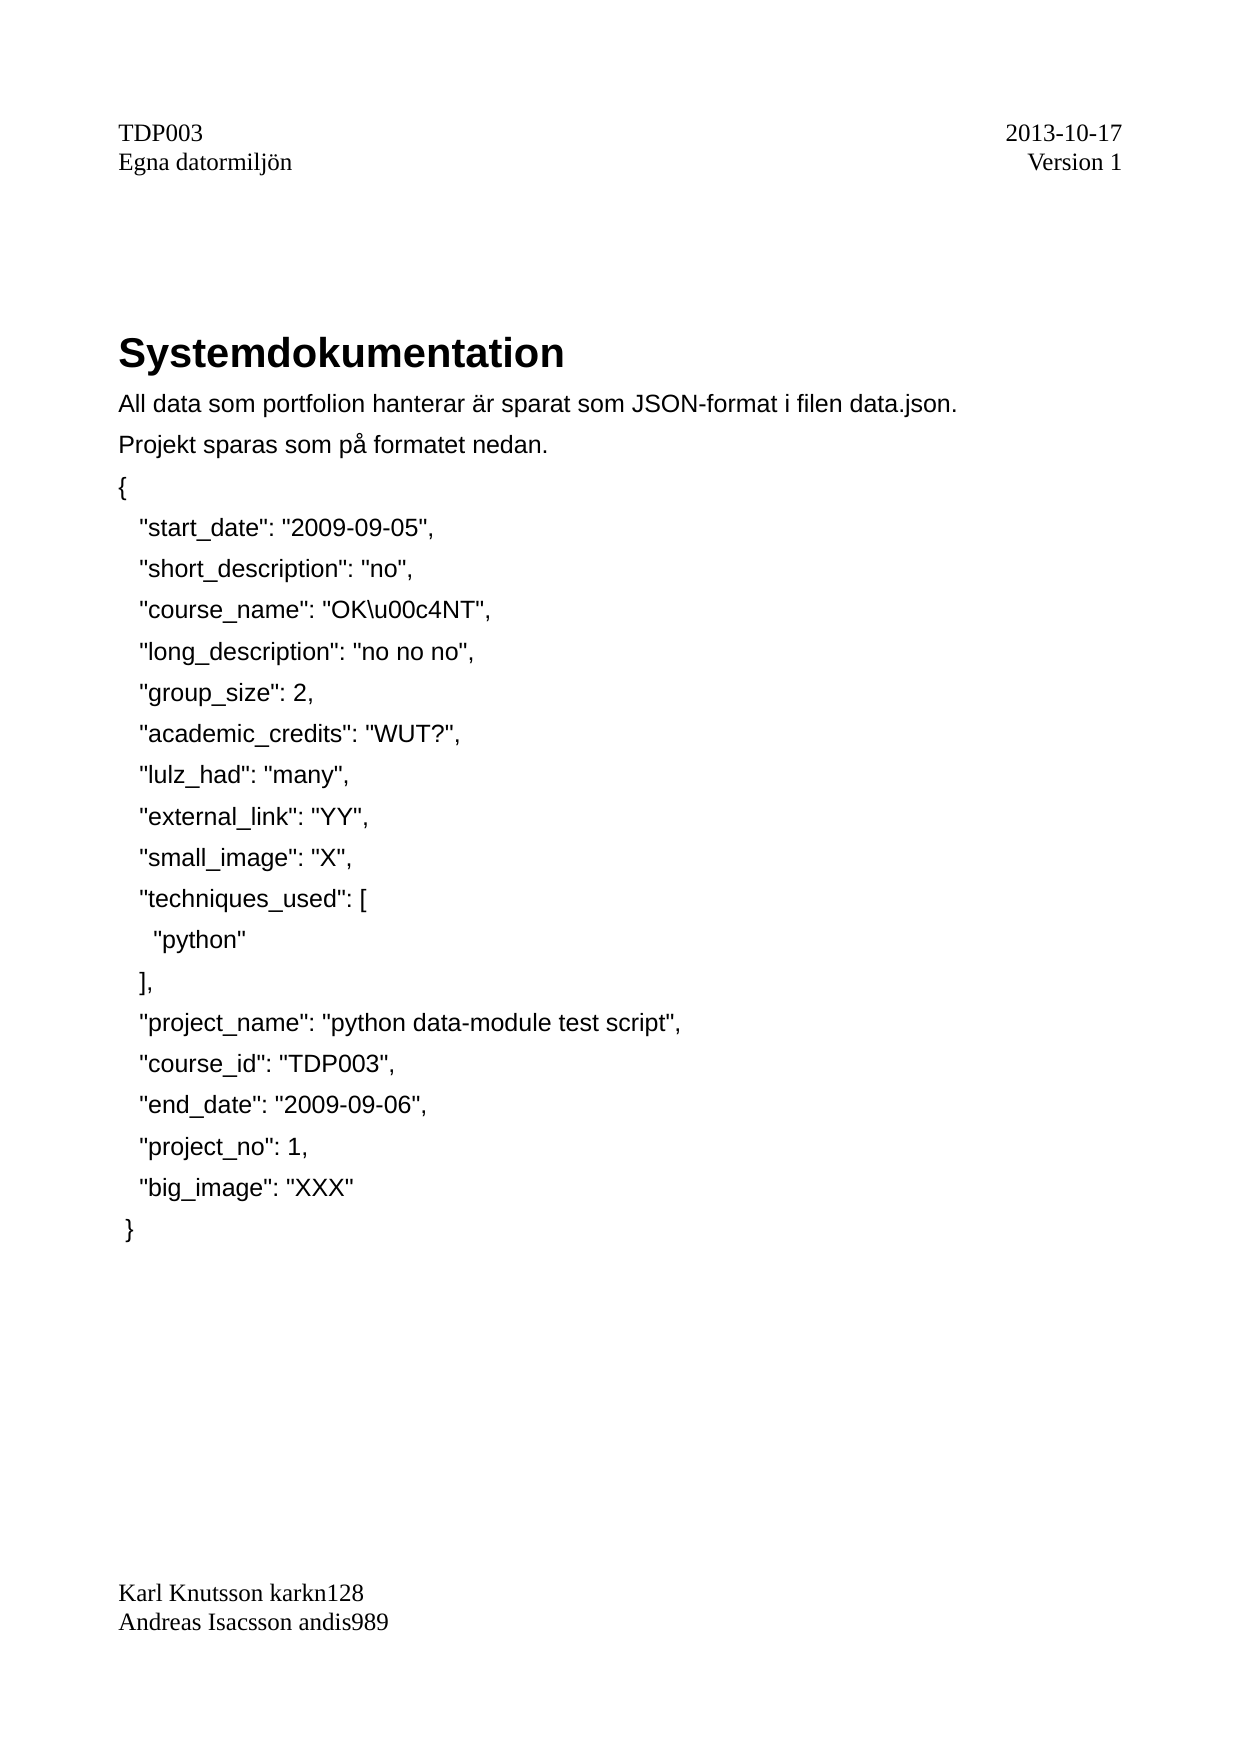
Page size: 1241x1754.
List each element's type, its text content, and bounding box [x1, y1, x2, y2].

text "short_description": "no", [118, 554, 1122, 583]
text "long_description": "no no no", [118, 637, 1122, 666]
text "end_date": "2009-09-06", [118, 1091, 1122, 1119]
text "course_name": "OK\u00c4NT", [118, 596, 1122, 624]
subtitle Systemdokumentation [118, 329, 1122, 377]
text "techniques_used": [ [118, 884, 1122, 913]
text "project_no": 1, [118, 1132, 1122, 1161]
text "academic_credits": "WUT?", [118, 719, 1122, 748]
text All data som portfolion hanterar är sparat som JSON-format i filen data.json. [118, 389, 1122, 418]
text "small_image": "X", [118, 843, 1122, 872]
text "big_image": "XXX" [118, 1173, 1122, 1202]
text ], [118, 967, 1122, 996]
text "project_name": "python data-module test script", [118, 1008, 1122, 1037]
text { [118, 472, 1122, 501]
text "course_id": "TDP003", [118, 1049, 1122, 1078]
text } [118, 1214, 1122, 1243]
text "group_size": 2, [118, 678, 1122, 707]
text "start_date": "2009-09-05", [118, 513, 1122, 542]
text "external_link": "YY", [118, 802, 1122, 831]
text "lulz_had": "many", [118, 761, 1122, 789]
text "python" [118, 926, 1122, 954]
text Projekt sparas som på formatet nedan. [118, 431, 1122, 459]
